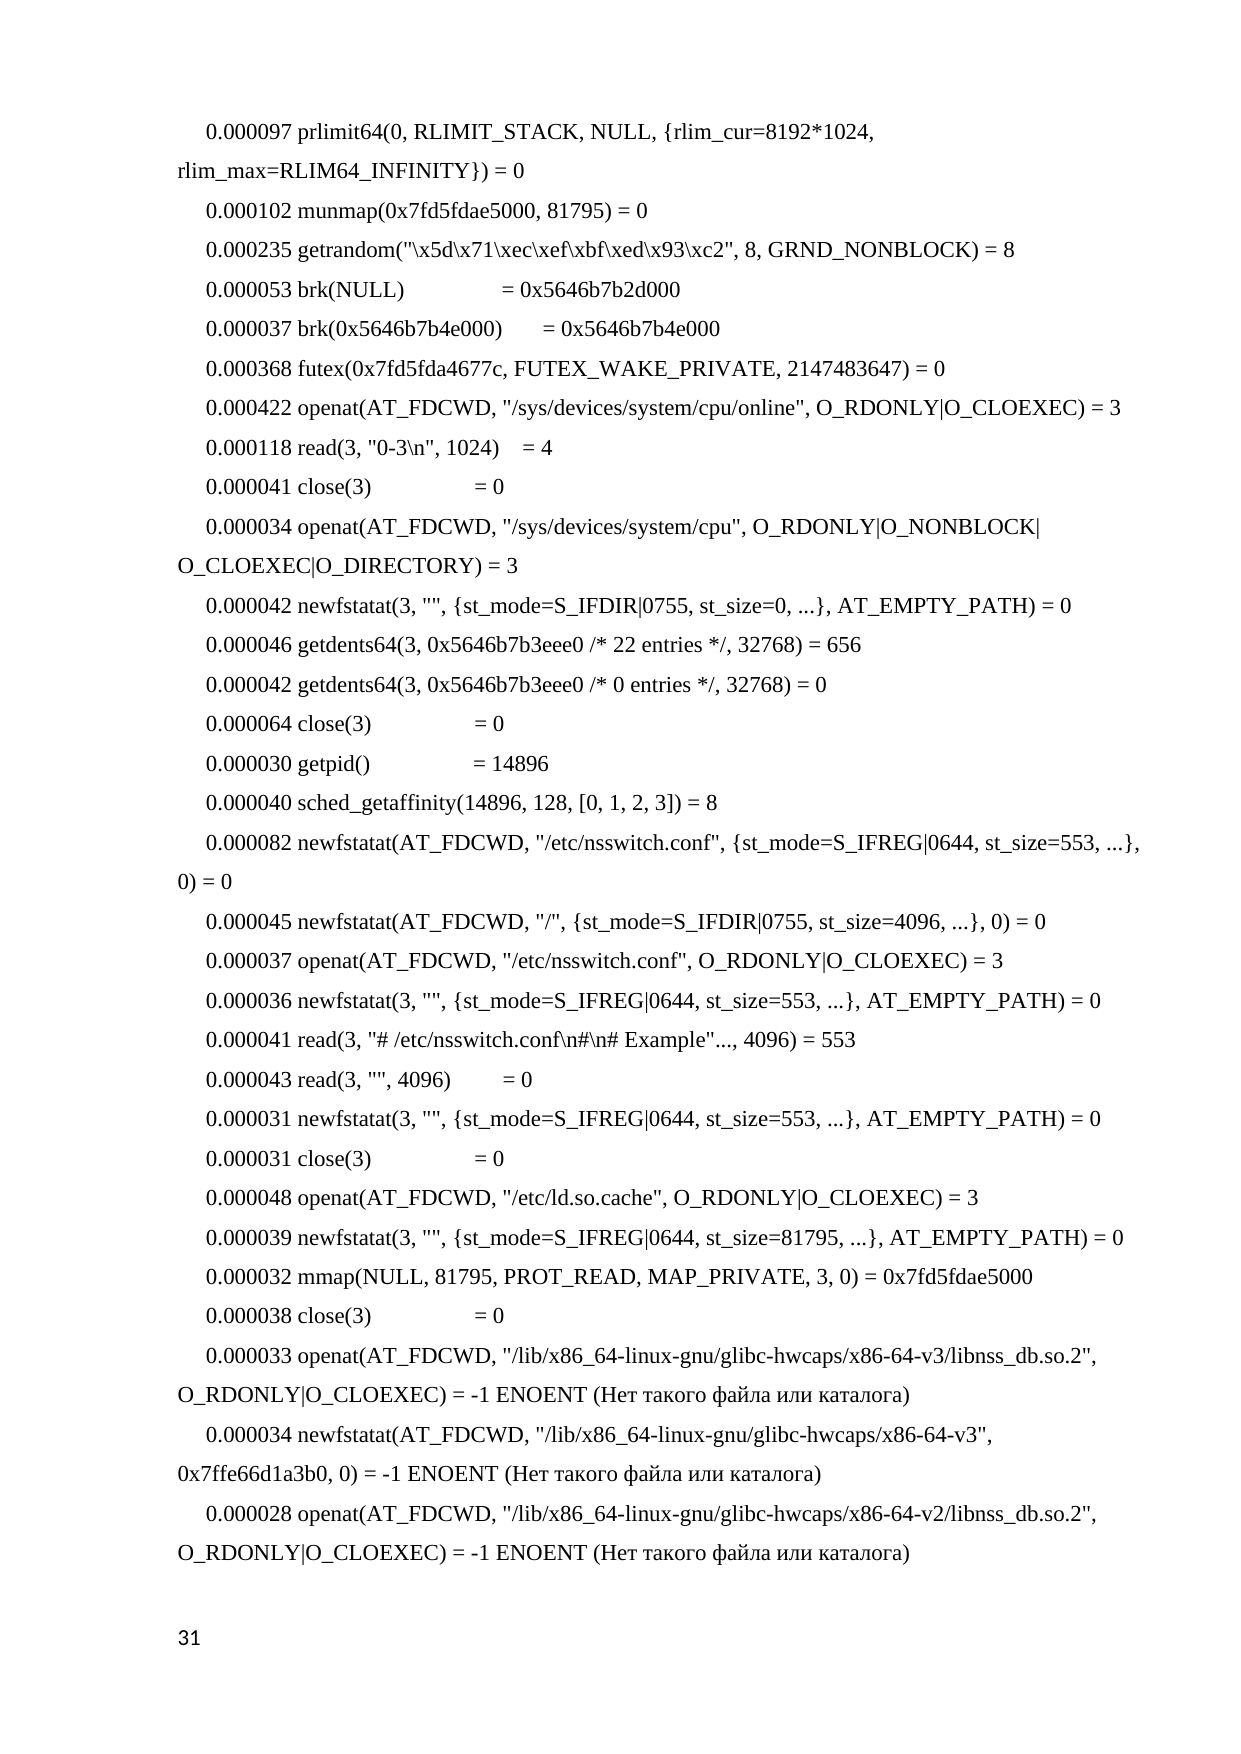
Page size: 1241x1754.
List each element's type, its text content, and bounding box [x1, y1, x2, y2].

text 0.000037 brk(0x5646b7b4e000) = 0x5646b7b4e000 [177, 316, 1152, 342]
text 0.000033 openat(AT_FDCWD, "/lib/x86_64-linux-gnu/glibc-hwcaps/x86-64-v3/libnss_db.so.2", O_RDONLY|O_CLOEXEC) = -1 ENOENT (Нет такого файла или каталога) [177, 1342, 1152, 1408]
text 0.000038 close(3) = 0 [177, 1302, 1152, 1329]
text 0.000028 openat(AT_FDCWD, "/lib/x86_64-linux-gnu/glibc-hwcaps/x86-64-v2/libnss_db.so.2", O_RDONLY|O_CLOEXEC) = -1 ENOENT (Нет такого файла или каталога) [177, 1500, 1152, 1566]
text 0.000235 getrandom("\x5d\x71\xec\xef\xbf\xed\x93\xc2", 8, GRND_NONBLOCK) = 8 [177, 237, 1152, 263]
text 0.000043 read(3, "", 4096) = 0 [177, 1066, 1152, 1092]
text 0.000053 brk(NULL) = 0x5646b7b2d000 [177, 276, 1152, 302]
text 0.000041 close(3) = 0 [177, 473, 1152, 500]
text 0.000030 getpid() = 14896 [177, 750, 1152, 776]
text 0.000034 openat(AT_FDCWD, "/sys/devices/system/cpu", O_RDONLY|O_NONBLOCK|O_CLOEXEC|O_DIRECTORY) = 3 [177, 513, 1152, 579]
text 0.000042 getdents64(3, 0x5646b7b3eee0 /* 0 entries */, 32768) = 0 [177, 671, 1152, 697]
text 0.000082 newfstatat(AT_FDCWD, "/etc/nsswitch.conf", {st_mode=S_IFREG|0644, st_size=553, ...}, 0) = 0 [177, 829, 1152, 894]
text 0.000037 openat(AT_FDCWD, "/etc/nsswitch.conf", O_RDONLY|O_CLOEXEC) = 3 [177, 947, 1152, 973]
text 0.000031 close(3) = 0 [177, 1144, 1152, 1171]
text 0.000097 prlimit64(0, RLIMIT_STACK, NULL, {rlim_cur=8192*1024, rlim_max=RLIM64_INFINITY}) = 0 [177, 118, 1152, 184]
text 0.000040 sched_getaffinity(14896, 128, [0, 1, 2, 3]) = 8 [177, 789, 1152, 816]
text 0.000422 openat(AT_FDCWD, "/sys/devices/system/cpu/online", O_RDONLY|O_CLOEXEC) = 3 [177, 394, 1152, 421]
text 0.000064 close(3) = 0 [177, 710, 1152, 737]
text 0.000102 munmap(0x7fd5fdae5000, 81795) = 0 [177, 197, 1152, 223]
text 0.000045 newfstatat(AT_FDCWD, "/", {st_mode=S_IFDIR|0755, st_size=4096, ...}, 0) = 0 [177, 908, 1152, 934]
text 0.000041 read(3, "# /etc/nsswitch.conf\n#\n# Example"..., 4096) = 553 [177, 1026, 1152, 1052]
text 0.000031 newfstatat(3, "", {st_mode=S_IFREG|0644, st_size=553, ...}, AT_EMPTY_PATH) = 0 [177, 1105, 1152, 1131]
text 0.000048 openat(AT_FDCWD, "/etc/ld.so.cache", O_RDONLY|O_CLOEXEC) = 3 [177, 1184, 1152, 1210]
text 0.000034 newfstatat(AT_FDCWD, "/lib/x86_64-linux-gnu/glibc-hwcaps/x86-64-v3", 0x7ffe66d1a3b0, 0) = -1 ENOENT (Нет такого файла или каталога) [177, 1421, 1152, 1487]
text 0.000039 newfstatat(3, "", {st_mode=S_IFREG|0644, st_size=81795, ...}, AT_EMPTY_PATH) = 0 [177, 1223, 1152, 1250]
text 0.000032 mmap(NULL, 81795, PROT_READ, MAP_PRIVATE, 3, 0) = 0x7fd5fdae5000 [177, 1263, 1152, 1289]
text 0.000118 read(3, "0-3\n", 1024) = 4 [177, 434, 1152, 460]
text 0.000042 newfstatat(3, "", {st_mode=S_IFDIR|0755, st_size=0, ...}, AT_EMPTY_PATH) = 0 [177, 592, 1152, 618]
text 0.000368 futex(0x7fd5fda4677c, FUTEX_WAKE_PRIVATE, 2147483647) = 0 [177, 355, 1152, 381]
text 0.000036 newfstatat(3, "", {st_mode=S_IFREG|0644, st_size=553, ...}, AT_EMPTY_PATH) = 0 [177, 987, 1152, 1013]
text 0.000046 getdents64(3, 0x5646b7b3eee0 /* 22 entries */, 32768) = 656 [177, 631, 1152, 658]
